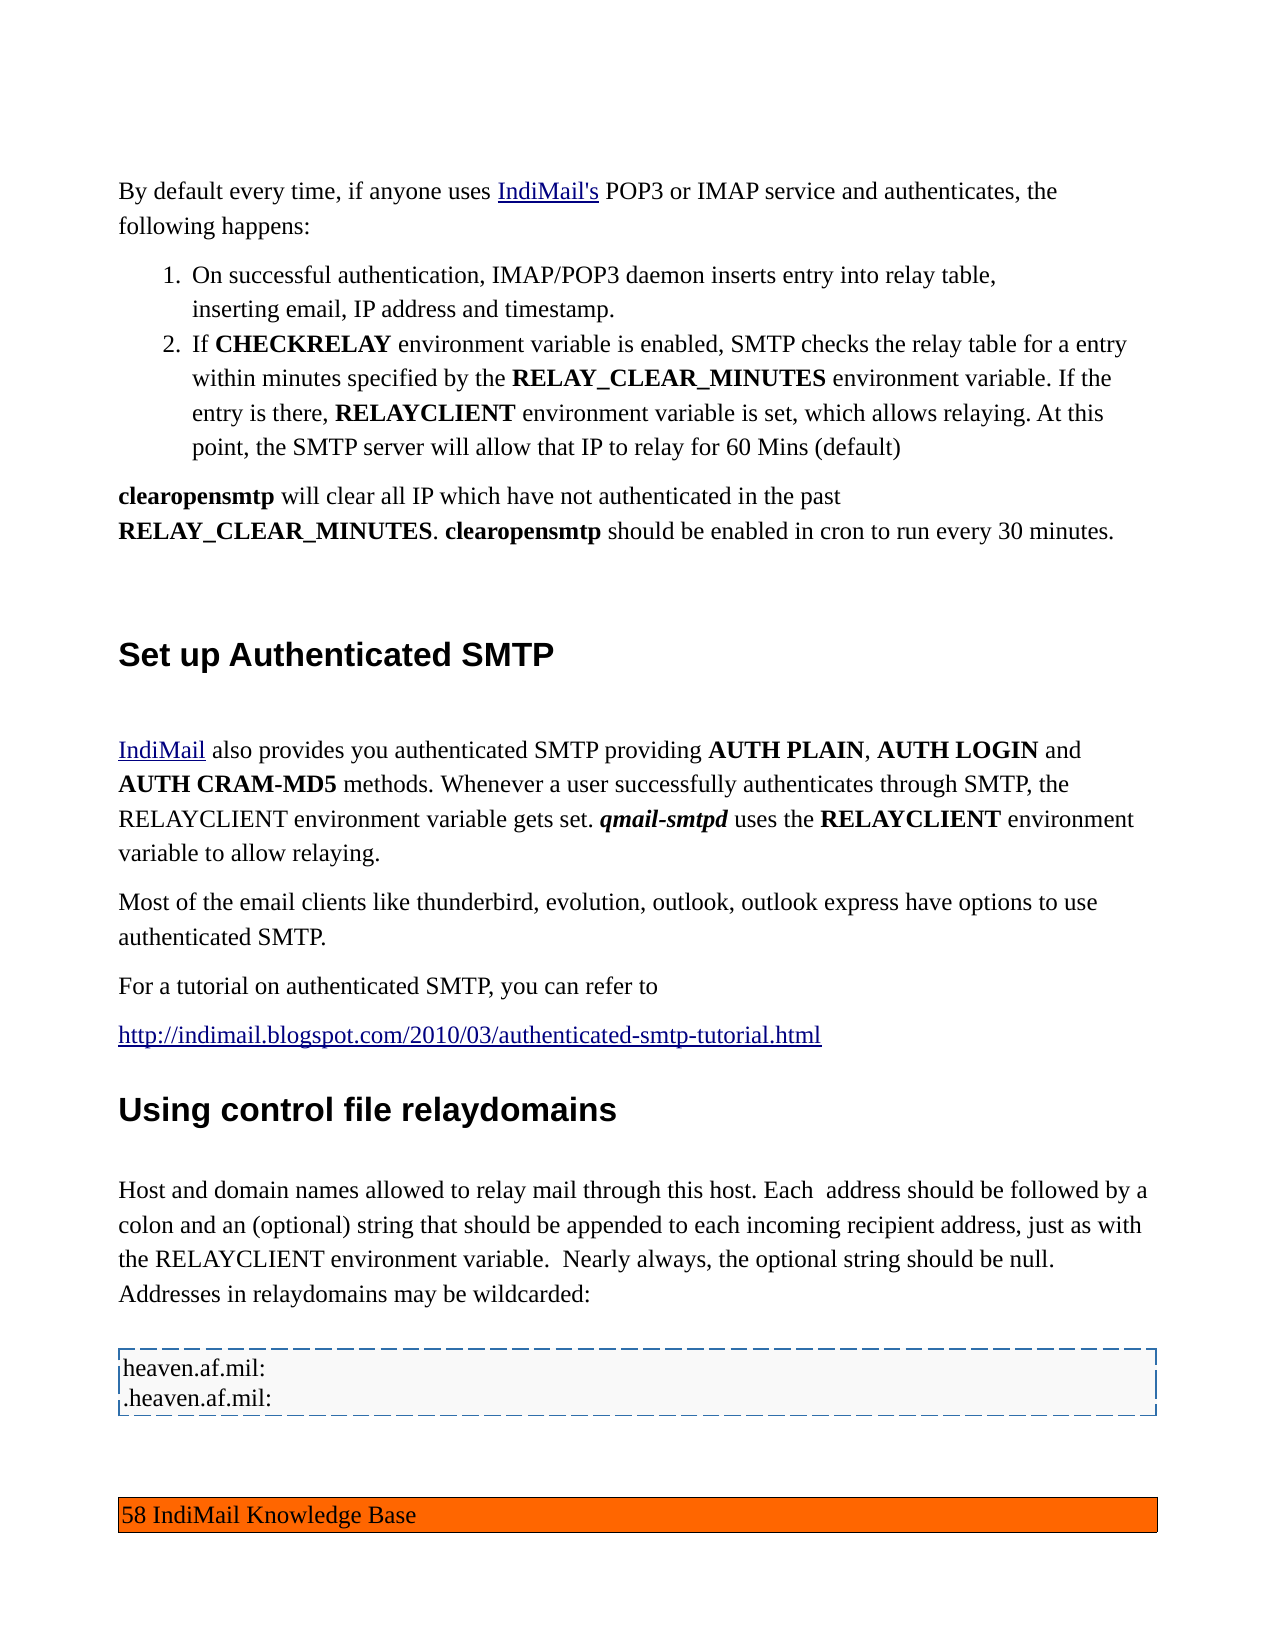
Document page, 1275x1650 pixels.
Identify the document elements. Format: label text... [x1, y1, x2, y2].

text IndiMail also provides you authenticated SMTP providing AUTH PLAIN, AUTH LOGIN and AUTH CRAM-MD5 methods. Whenever a user successfully authenticates through SMTP, the RELAYCLIENT environment variable gets set. qmail-smtpd uses the RELAYCLIENT environment variable to allow relaying. [118, 735, 1157, 867]
list On successful authentication, IMAP/POP3 daemon inserts entry into relay table, inserting email, IP address and timestamp. [162, 260, 1157, 323]
text .heaven.af.mil: [118, 1378, 1157, 1416]
text By default every time, if anyone uses IndiMail's POP3 or IMAP service and authenticates, the following happens: [118, 176, 1157, 239]
subtitle Set up Authenticated SMTP [118, 635, 1157, 673]
text Host and domain names allowed to relay mail through this host. Each address should be followed by a colon and an (optional) string that should be appended to each incoming recipient address, just as with the RELAYCLIENT environment variable. Nearly always, the optional string should be null. Addresses in relaydomains may be wildcarded: [118, 1176, 1157, 1308]
list If CHECKRELAY environment variable is enabled, SMTP checks the relay table for a entry within minutes specified by the RELAY_CLEAR_MINUTES environment variable. If the entry is there, RELAYCLIENT environment variable is set, which allows relaying. At this point, the SMTP server will allow that IP to relay for 60 Mins (default) [162, 329, 1157, 461]
text For a tutorial on authenticated SMTP, you can refer to [118, 971, 1157, 1000]
text http://indimail.blogspot.com/2010/03/authenticated-smtp-tutorial.html [118, 1020, 1157, 1049]
text clearopensmtp will clear all IP which have not authenticated in the past RELAY_CLEAR_MINUTES. clearopensmtp should be enabled in cron to run every 30 minutes. [118, 481, 1157, 544]
text heaven.af.mil: [118, 1348, 1157, 1378]
subtitle Using control file relaydomains [118, 1090, 1157, 1129]
text Most of the email clients like thunderbird, evolution, outlook, outlook express have options to use authenticated SMTP. [118, 887, 1157, 951]
